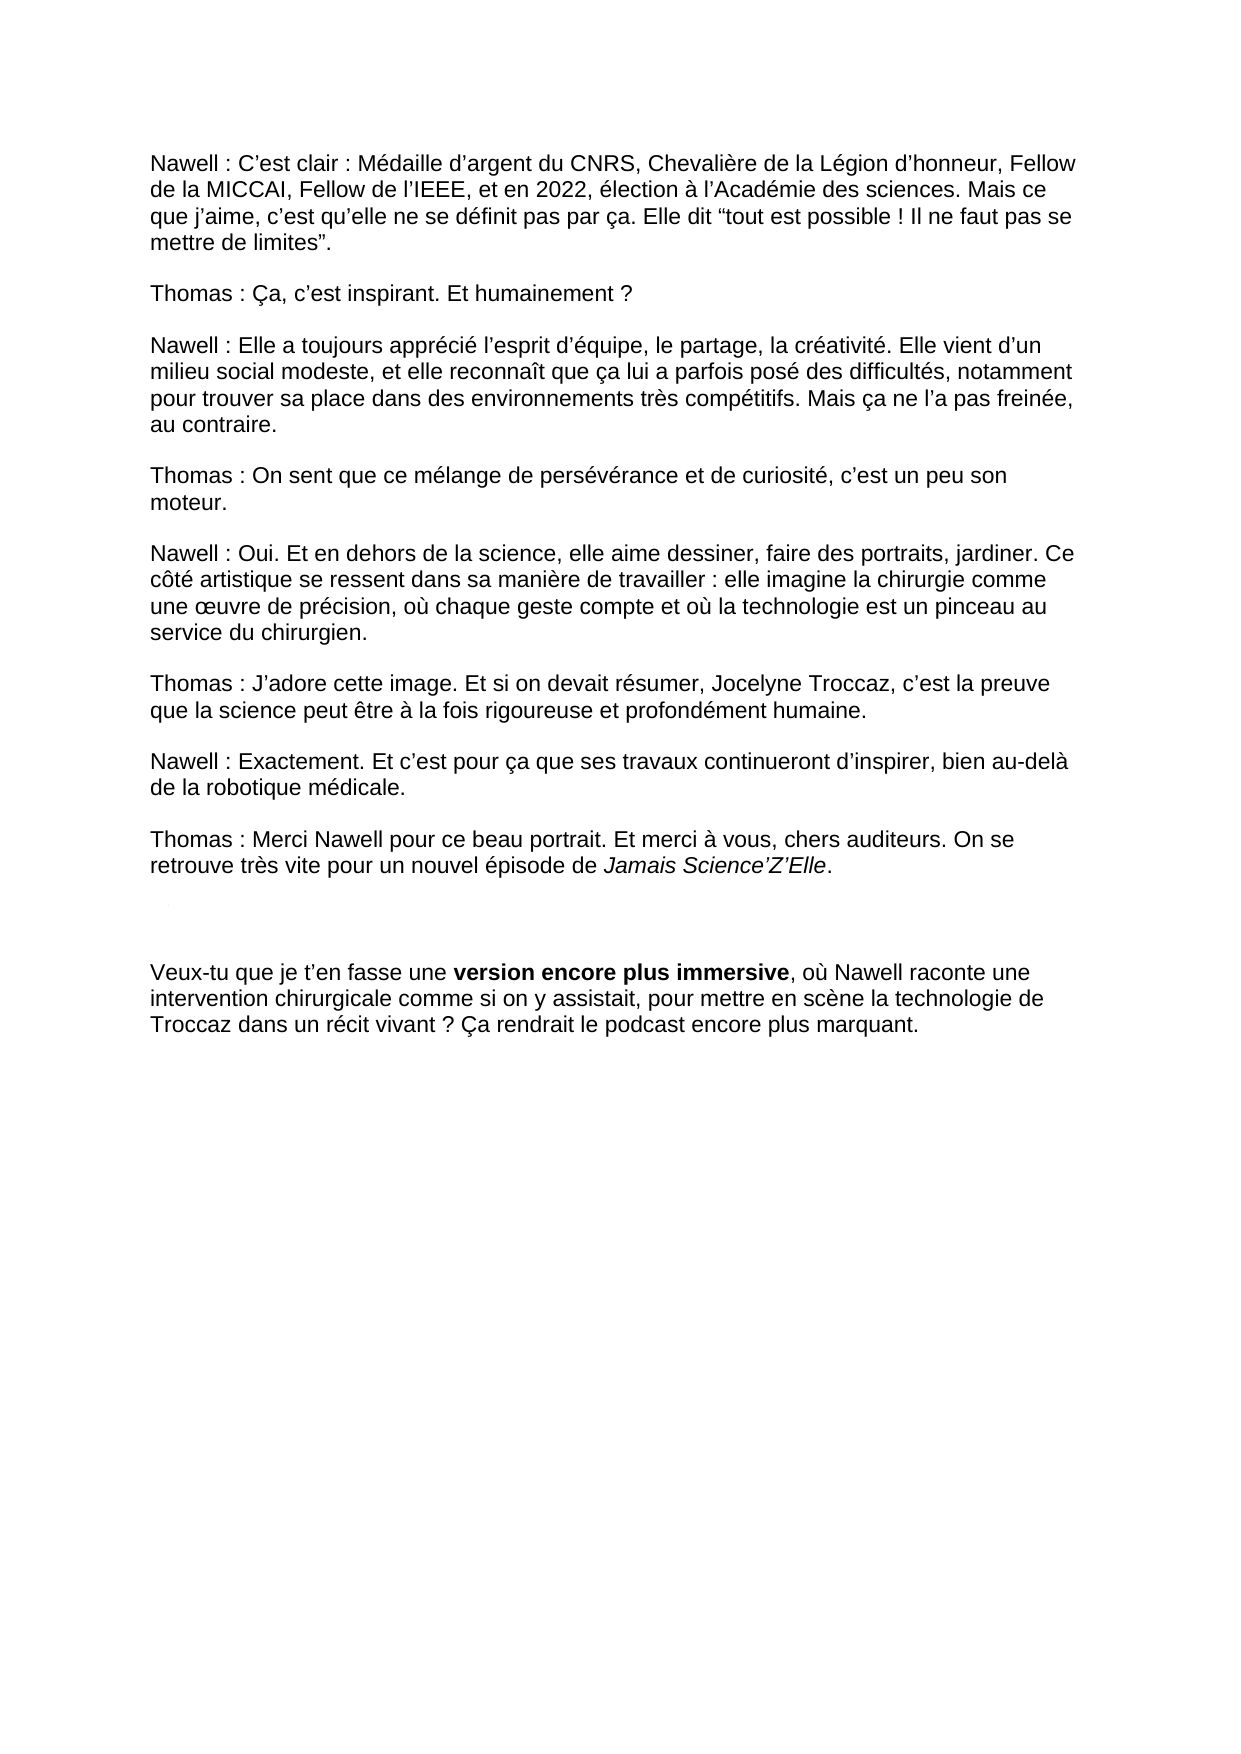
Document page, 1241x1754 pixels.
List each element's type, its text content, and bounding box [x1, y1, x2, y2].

text Veux-tu que je t’en fasse une version encore plus immersive, où Nawell raconte une intervention chirurgicale comme si on y assistait, pour mettre en scène la technologie de Troccaz dans un récit vivant ? Ça rendrait le podcast encore plus marquant. [150, 959, 1090, 1038]
text Thomas : On sent que ce mélange de persévérance et de curiosité, c’est un peu son moteur. [150, 462, 1090, 515]
text Nawell : Elle a toujours apprécié l’esprit d’équipe, le partage, la créativité. Elle vient d’un milieu social modeste, et elle reconnaît que ça lui a parfois posé des difficultés, notamment pour trouver sa place dans des environnements très compétitifs. Mais ça ne l’a pas freinée, au contraire. [150, 332, 1090, 437]
text Thomas : Merci Nawell pour ce beau portrait. Et merci à vous, chers auditeurs. On se retrouve très vite pour un nouvel épisode de Jamais Science’Z’Elle. [150, 826, 1090, 878]
text Nawell : Oui. Et en dehors de la science, elle aime dessiner, faire des portraits, jardiner. Ce côté artistique se ressent dans sa manière de travailler : elle imagine la chirurgie comme une œuvre de précision, où chaque geste compte et où la technologie est un pinceau au service du chirurgien. [150, 540, 1090, 645]
text Nawell : Exactement. Et c’est pour ça que ses travaux continueront d’inspirer, bien au-delà de la robotique médicale. [150, 748, 1090, 801]
text Thomas : Ça, c’est inspirant. Et humainement ? [150, 280, 1090, 307]
text Nawell : C’est clair : Médaille d’argent du CNRS, Chevalière de la Légion d’honneur, Fellow de la MICCAI, Fellow de l’IEEE, et en 2022, élection à l’Académie des sciences. Mais ce que j’aime, c’est qu’elle ne se définit pas par ça. Elle dit “tout est possible ! Il ne faut pas se mettre de limites”. [150, 150, 1090, 255]
text Thomas : J’adore cette image. Et si on devait résumer, Jocelyne Troccaz, c’est la preuve que la science peut être à la fois rigoureuse et profondément humaine. [150, 670, 1090, 723]
